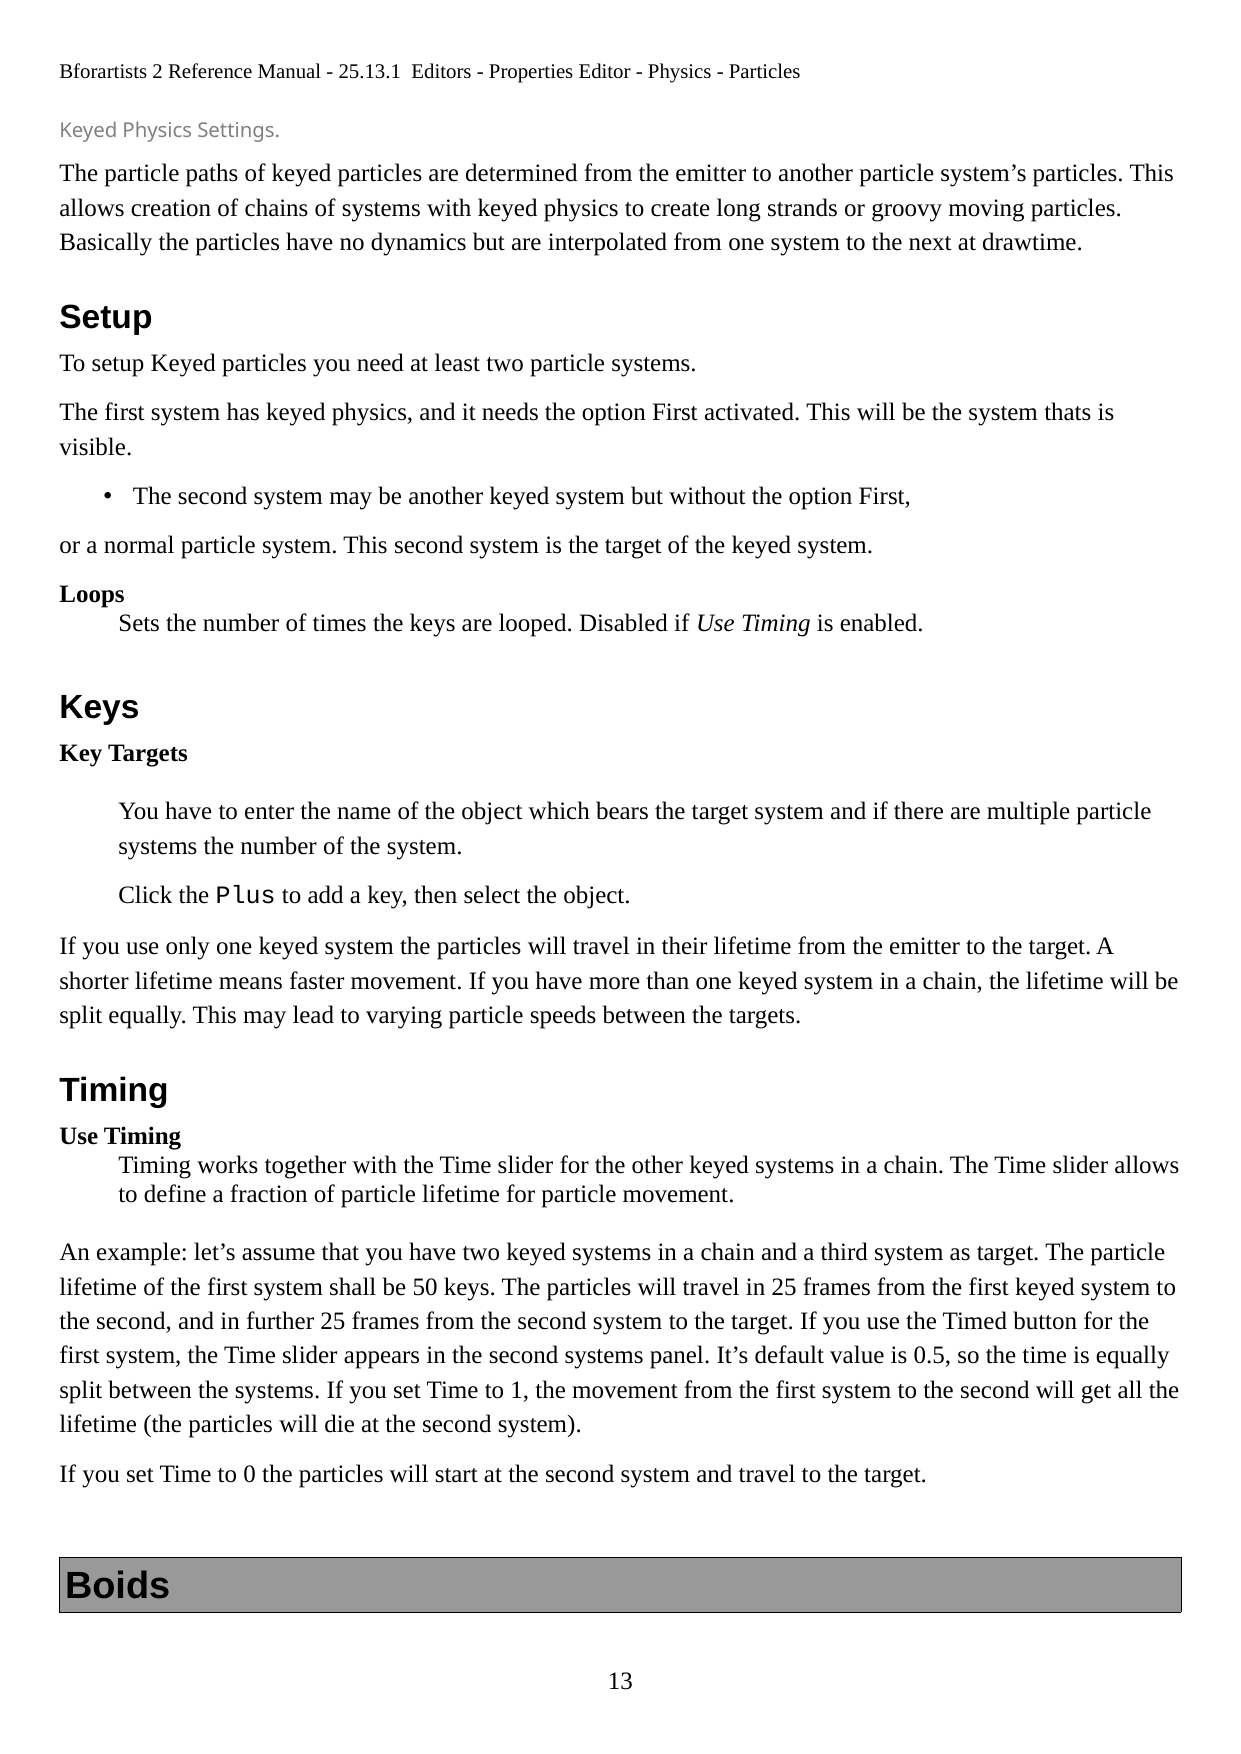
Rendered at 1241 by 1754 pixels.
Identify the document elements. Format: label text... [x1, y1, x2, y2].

text The first system has keyed physics, and it needs the option First activated. This will be the system thats is visible. [59, 397, 1181, 461]
subtitle Loops [59, 579, 1181, 608]
subtitle Key Targets [59, 738, 1181, 767]
text Click the Plus to add a key, then select the object. [118, 880, 1181, 911]
subtitle Setup [59, 297, 1181, 336]
text You have to enter the name of the object which bears the target system and if there are multiple particle systems the number of the system. [118, 796, 1181, 859]
text If you set Time to 0 the particles will start at the second system and travel to the target. [59, 1459, 1181, 1487]
table_header Boids [60, 1558, 1181, 1612]
text The particle paths of keyed particles are determined from the emitter to another particle system’s particles. This allows creation of chains of systems with keyed physics to create long strands or groovy moving particles. Basically the particles have no dynamics but are interpolated from one system to the next at drawtime. [59, 158, 1181, 256]
list Sets the number of times the keys are looped. Disabled if Use Timing is enabled. [118, 608, 1181, 637]
text An example: let’s assume that you have two keyed systems in a chain and a third system as target. The particle lifetime of the first system shall be 50 keys. The particles will travel in 25 frames from the first keyed system to the second, and in further 25 frames from the second system to the target. If you use the Timed button for the first system, the Time slider appears in the second systems panel. It’s default value is 0.5, so the time is equally split between the systems. If you set Time to 1, the movement from the first system to the second will get all the lifetime (the particles will die at the second system). [59, 1237, 1181, 1438]
subtitle Use Timing [59, 1121, 1181, 1150]
subtitle Keys [59, 687, 1181, 726]
subtitle Timing [59, 1070, 1181, 1109]
list Timing works together with the Time slider for the other keyed systems in a chain. The Time slider allows to define a fraction of particle lifetime for particle movement. [118, 1150, 1181, 1208]
text To setup Keyed particles you need at least two particle systems. [59, 348, 1181, 377]
text Keyed Physics Settings. [59, 113, 1181, 144]
list The second system may be another keyed system but without the option First, [103, 481, 1181, 510]
text or a normal particle system. This second system is the target of the keyed system. [59, 530, 1181, 559]
text If you use only one keyed system the particles will travel in their lifetime from the emitter to the target. A shorter lifetime means faster movement. If you have more than one keyed system in a chain, the lifetime will be split equally. This may lead to varying particle speeds between the targets. [59, 931, 1181, 1029]
